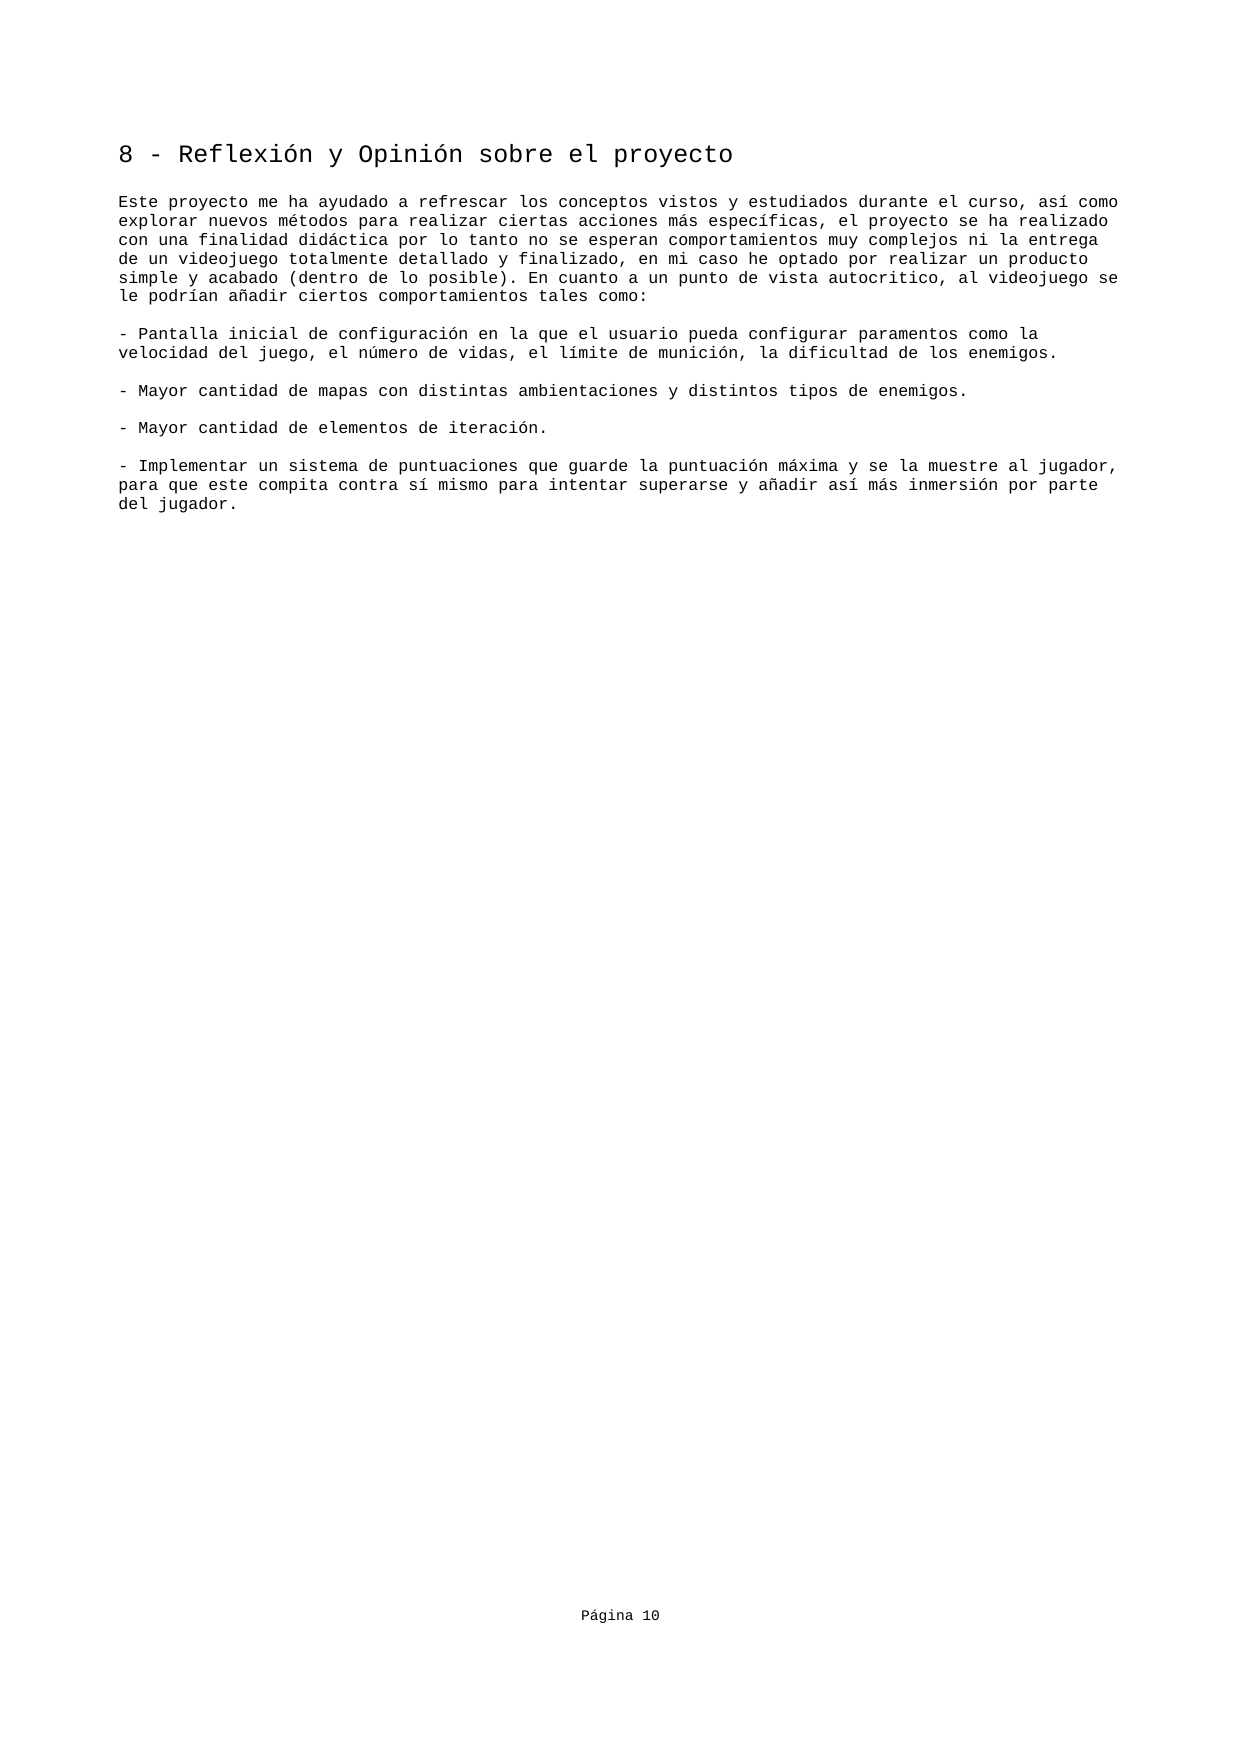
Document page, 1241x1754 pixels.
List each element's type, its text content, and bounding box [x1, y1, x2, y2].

text Página 10 [118, 1608, 1122, 1624]
text - Implementar un sistema de puntuaciones que guarde la puntuación máxima y se la muestre al jugador, para que este compita contra sí mismo para intentar superarse y añadir así más inmersión por parte del jugador. [118, 458, 1122, 514]
text - Pantalla inicial de configuración en la que el usuario pueda configurar paramentos como la velocidad del juego, el número de vidas, el límite de munición, la dificultad de los enemigos. [118, 326, 1122, 363]
text - Mayor cantidad de elementos de iteración. [118, 420, 1122, 439]
text 8 - Reflexión y Opinión sobre el proyecto [118, 142, 1122, 170]
text Este proyecto me ha ayudado a refrescar los conceptos vistos y estudiados durante el curso, así como explorar nuevos métodos para realizar ciertas acciones más específicas, el proyecto se ha realizado con una finalidad didáctica por lo tanto no se esperan comportamientos muy complejos ni la entrega de un videojuego totalmente detallado y finalizado, en mi caso he optado por realizar un producto simple y acabado (dentro de lo posible). En cuanto a un punto de vista autocritico, al videojuego se le podrían añadir ciertos comportamientos tales como: [118, 194, 1122, 307]
text - Mayor cantidad de mapas con distintas ambientaciones y distintos tipos de enemigos. [118, 382, 1122, 401]
